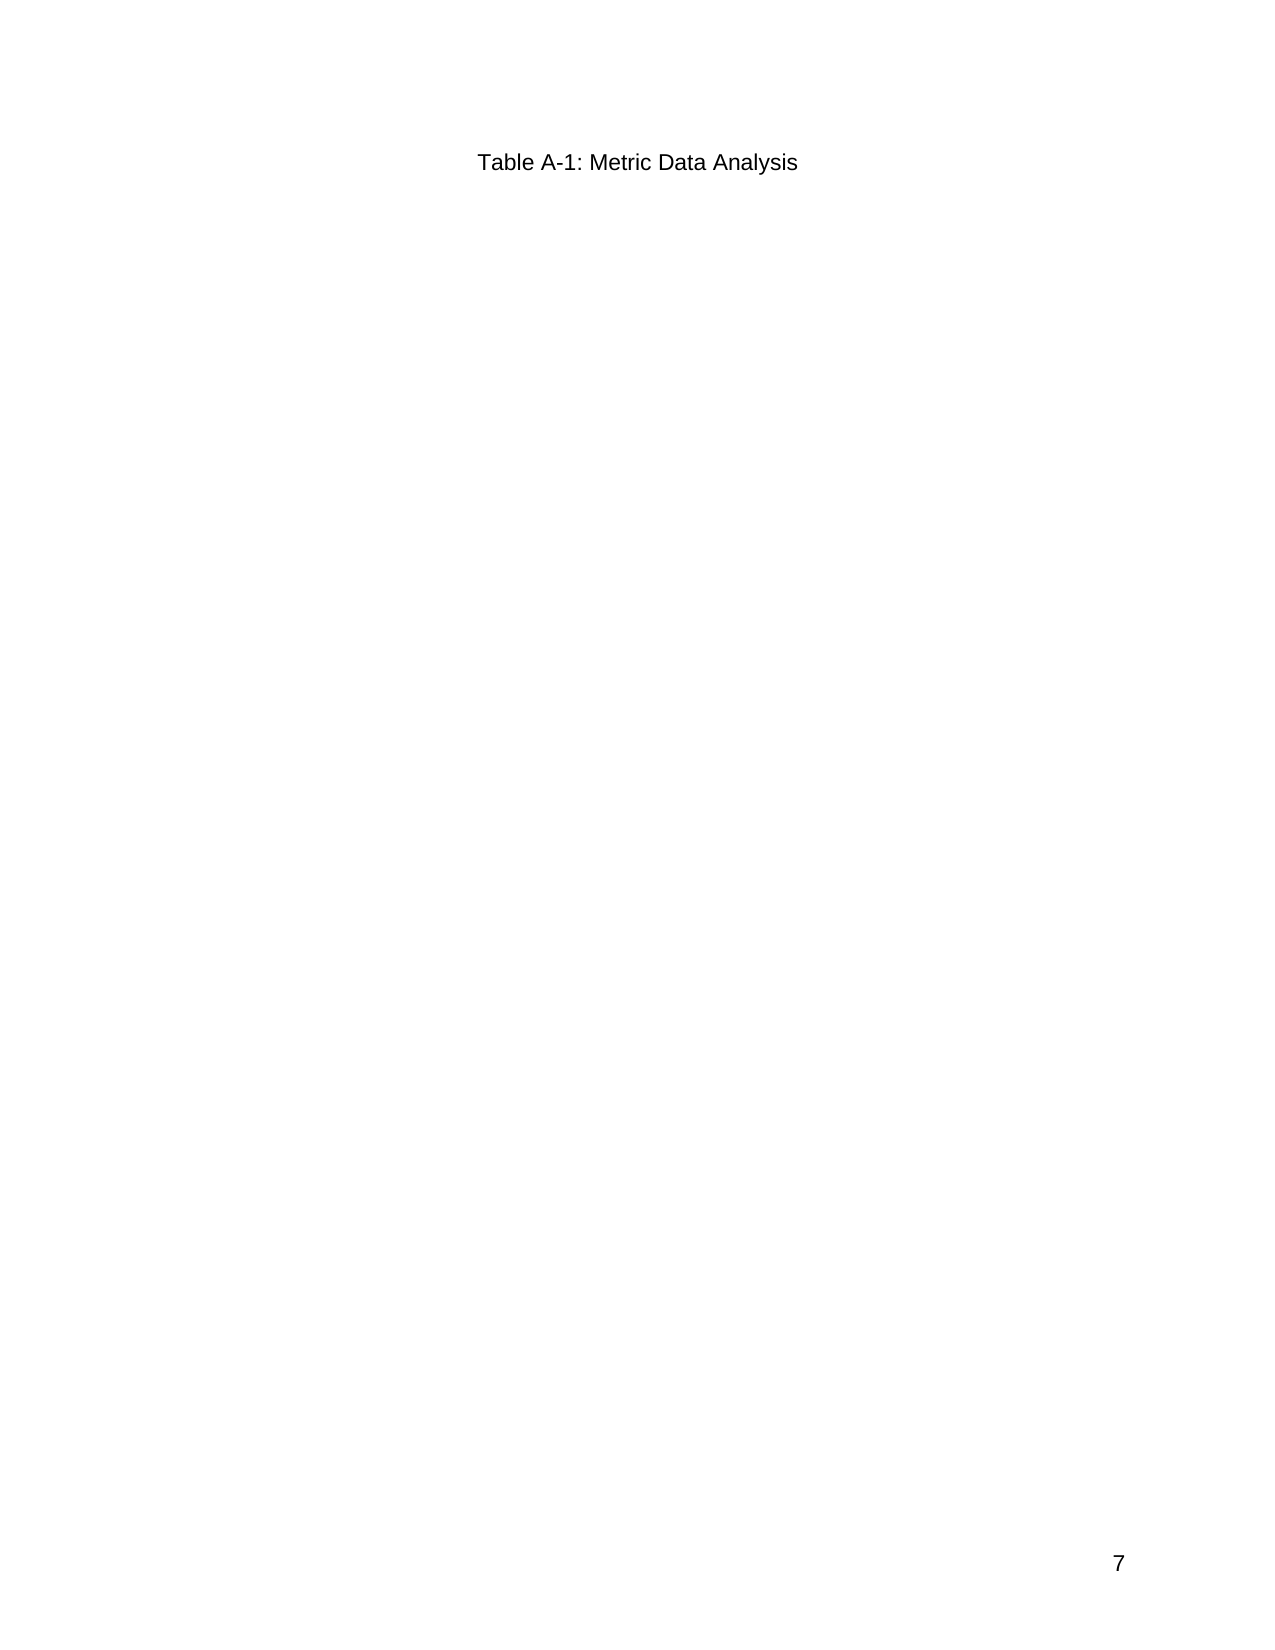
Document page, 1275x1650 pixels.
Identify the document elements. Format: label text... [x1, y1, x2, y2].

text Table A-1: Metric Data Analysis [150, 150, 1125, 176]
